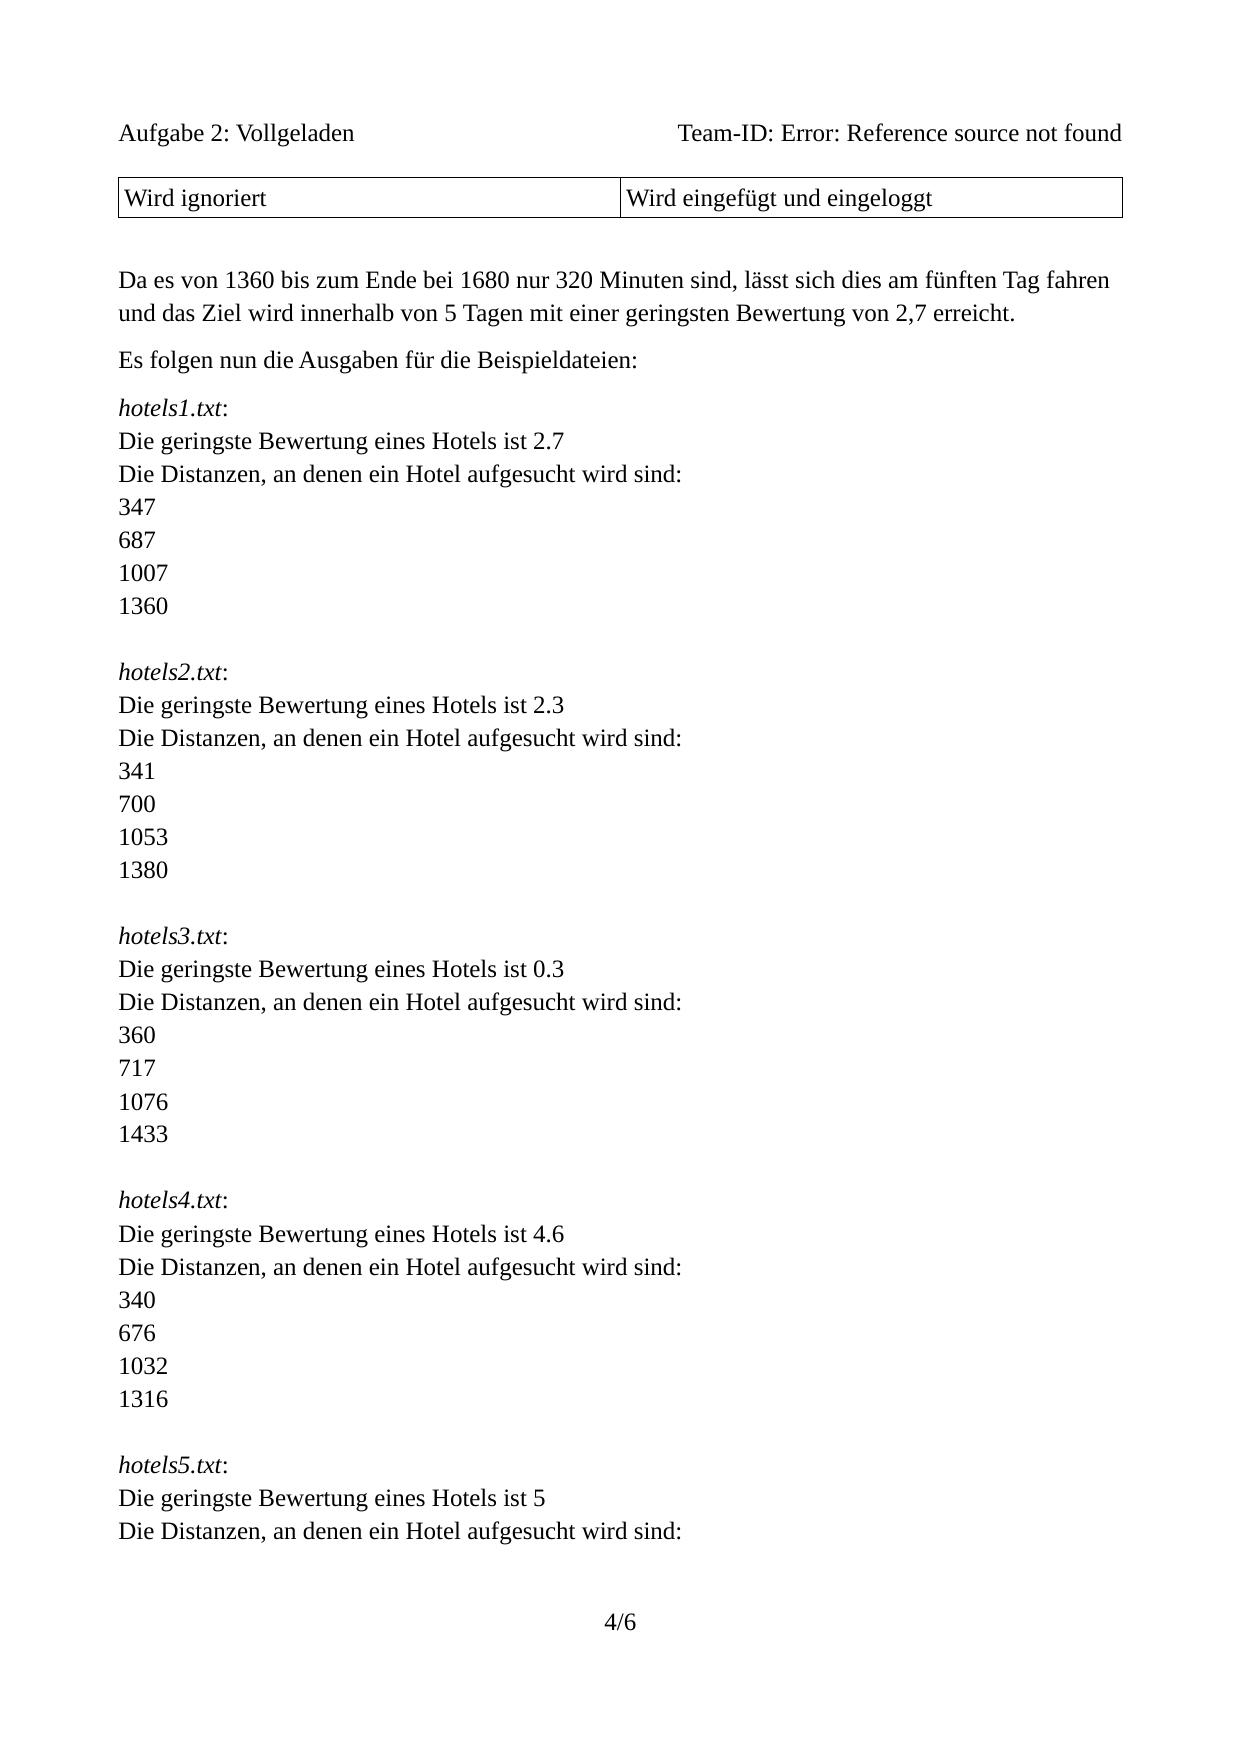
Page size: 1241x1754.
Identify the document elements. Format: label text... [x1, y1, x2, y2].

text Da es von 1360 bis zum Ende bei 1680 nur 320 Minuten sind, lässt sich dies am fünften Tag fahren und das Ziel wird innerhalb von 5 Tagen mit einer geringsten Bewertung von 2,7 erreicht. [118, 265, 1122, 327]
text 360 [118, 1021, 1122, 1049]
text 1433 [118, 1119, 1122, 1148]
text 341 [118, 756, 1122, 785]
text 687 [118, 525, 1122, 554]
text Die Distanzen, an denen ein Hotel aufgesucht wird sind: [118, 459, 1122, 488]
text 700 [118, 789, 1122, 818]
text Es folgen nun die Ausgaben für die Beispieldateien: [118, 346, 1122, 374]
text Die geringste Bewertung eines Hotels ist 5 [118, 1483, 1122, 1512]
text Die Distanzen, an denen ein Hotel aufgesucht wird sind: [118, 987, 1122, 1016]
text Die Distanzen, an denen ein Hotel aufgesucht wird sind: [118, 1516, 1122, 1544]
text hotels4.txt: [118, 1186, 1122, 1214]
text 1007 [118, 558, 1122, 587]
text 1076 [118, 1087, 1122, 1115]
text Die Distanzen, an denen ein Hotel aufgesucht wird sind: [118, 1252, 1122, 1280]
text 1360 [118, 591, 1122, 620]
text 1316 [118, 1384, 1122, 1412]
table_cell Wird eingefügt und eingeloggt [621, 178, 1122, 217]
text Die geringste Bewertung eines Hotels ist 2.7 [118, 426, 1122, 455]
table_cell Wird ignoriert [119, 178, 620, 217]
text hotels5.txt: [118, 1450, 1122, 1478]
text 1380 [118, 855, 1122, 884]
text 340 [118, 1285, 1122, 1313]
text 1032 [118, 1351, 1122, 1379]
text hotels2.txt: [118, 657, 1122, 686]
text 717 [118, 1053, 1122, 1082]
text 347 [118, 492, 1122, 521]
text 1053 [118, 822, 1122, 851]
text Die geringste Bewertung eines Hotels ist 2.3 [118, 690, 1122, 719]
text Die Distanzen, an denen ein Hotel aufgesucht wird sind: [118, 723, 1122, 752]
text Die geringste Bewertung eines Hotels ist 0.3 [118, 954, 1122, 983]
text hotels1.txt: [118, 393, 1122, 422]
text 676 [118, 1318, 1122, 1346]
text Die geringste Bewertung eines Hotels ist 4.6 [118, 1219, 1122, 1247]
text hotels3.txt: [118, 921, 1122, 950]
